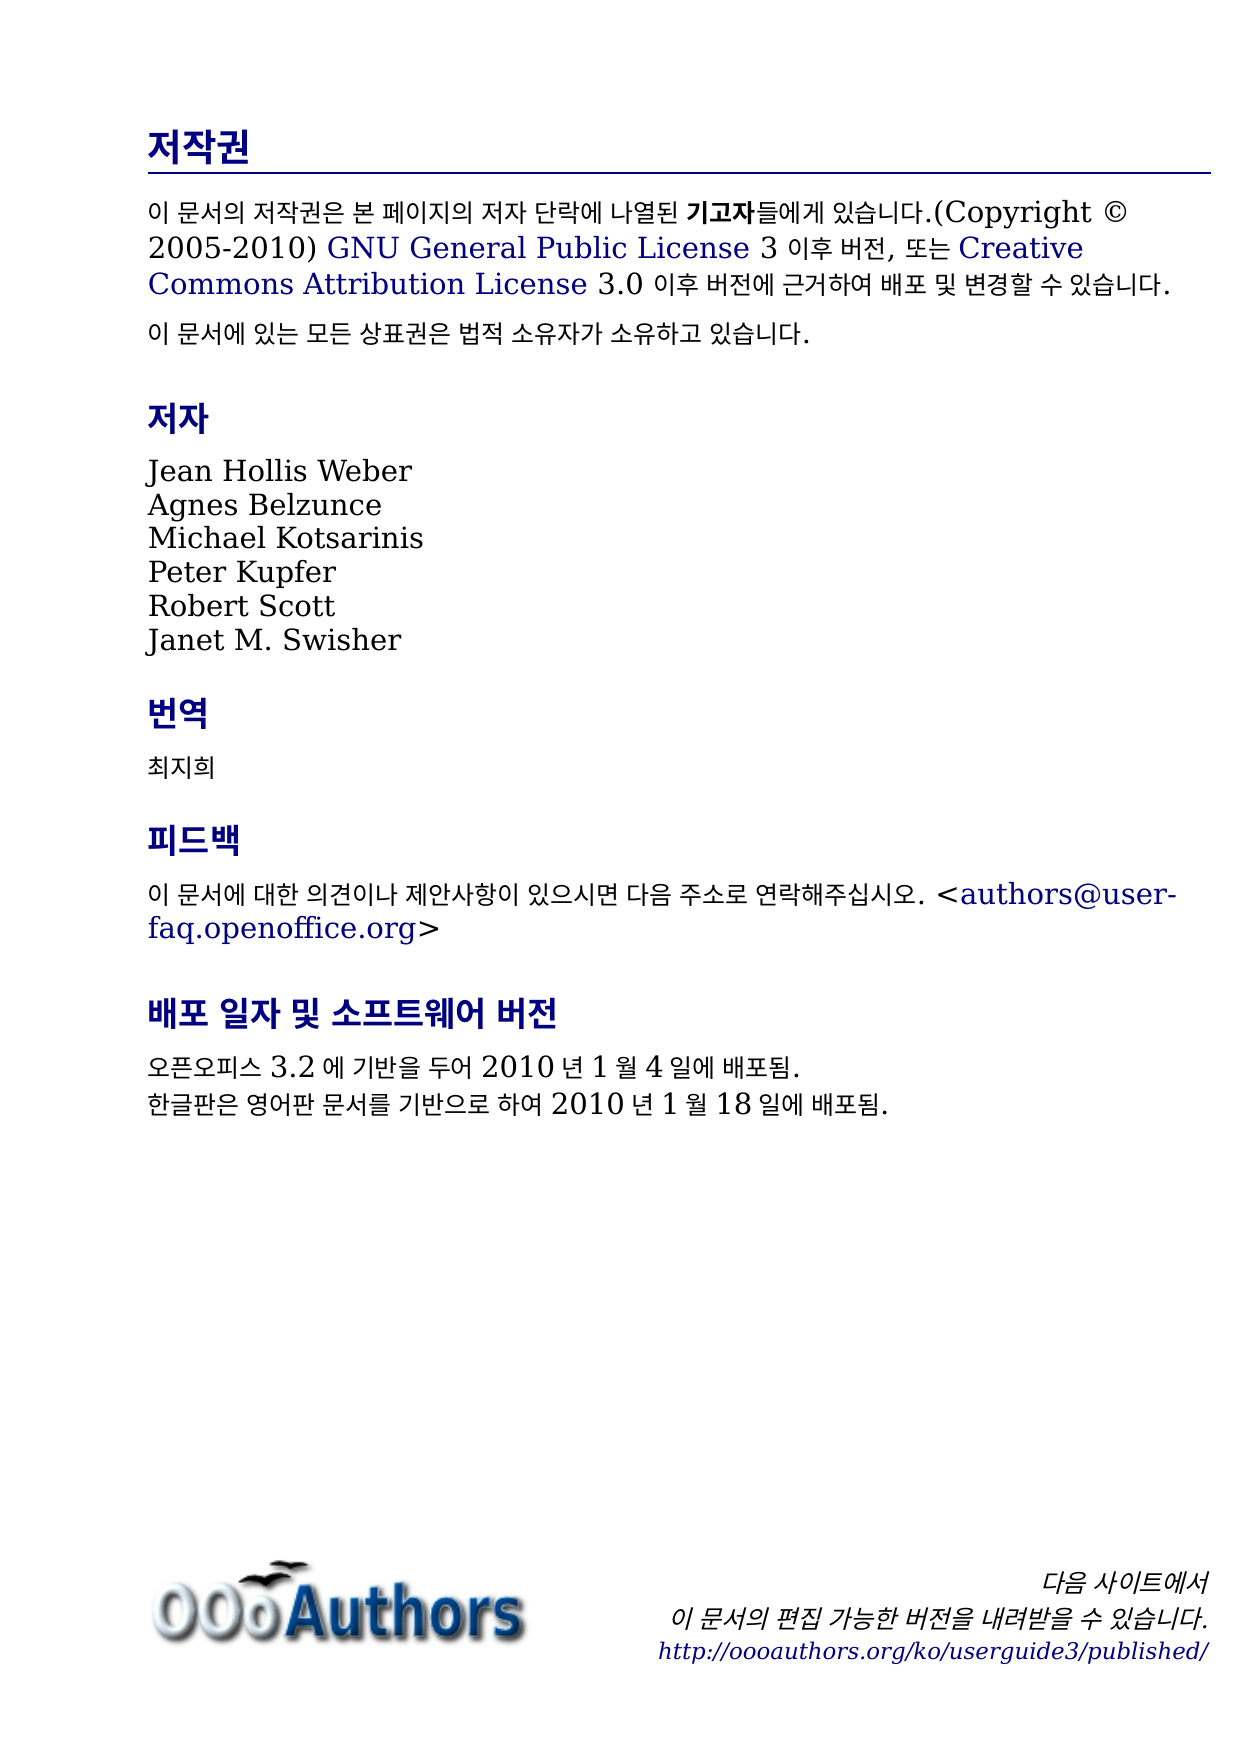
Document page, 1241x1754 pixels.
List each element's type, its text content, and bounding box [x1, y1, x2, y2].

text 배포 일자 및 소프트웨어 버전 [148, 988, 1211, 1036]
text 피드백 [148, 814, 1211, 863]
text 이 문서에 대한 의견이나 제안사항이 있으시면 다음 주소로 연락해주십시오. <authors@user-faq.openoffice.org> [148, 875, 1211, 946]
text 저자 [148, 393, 1211, 442]
text 오픈오피스 3.2에 기반을 두어 2010년 1월 4일에 배포됨. 한글판은 영어판 문서를 기반으로 하여 2010년 1월 18일에 배포됨. [148, 1049, 1211, 1121]
picture [148, 1554, 533, 1651]
text 이 문서의 저작권은 본 페이지의 저자 단락에 나열된 기고자들에게 있습니다.(Copyright © 2005-2010) GNU General Public License 3 이후 버전, 또는 Creative Commons Attribution License 3.0 이후 버전에 근거하여 배포 및 변경할 수 있습니다. [148, 193, 1211, 302]
text 번역 [148, 687, 1211, 736]
text 이 문서에 있는 모든 상표권은 법적 소유자가 소유하고 있습니다. [148, 314, 1211, 351]
text Jean Hollis Weber Agnes Belzunce Michael Kotsarinis Peter Kupfer Robert Scott Janet M. Swisher [148, 454, 1211, 658]
text 최지희 [148, 748, 1211, 785]
subtitle 저작권 [148, 118, 1211, 172]
